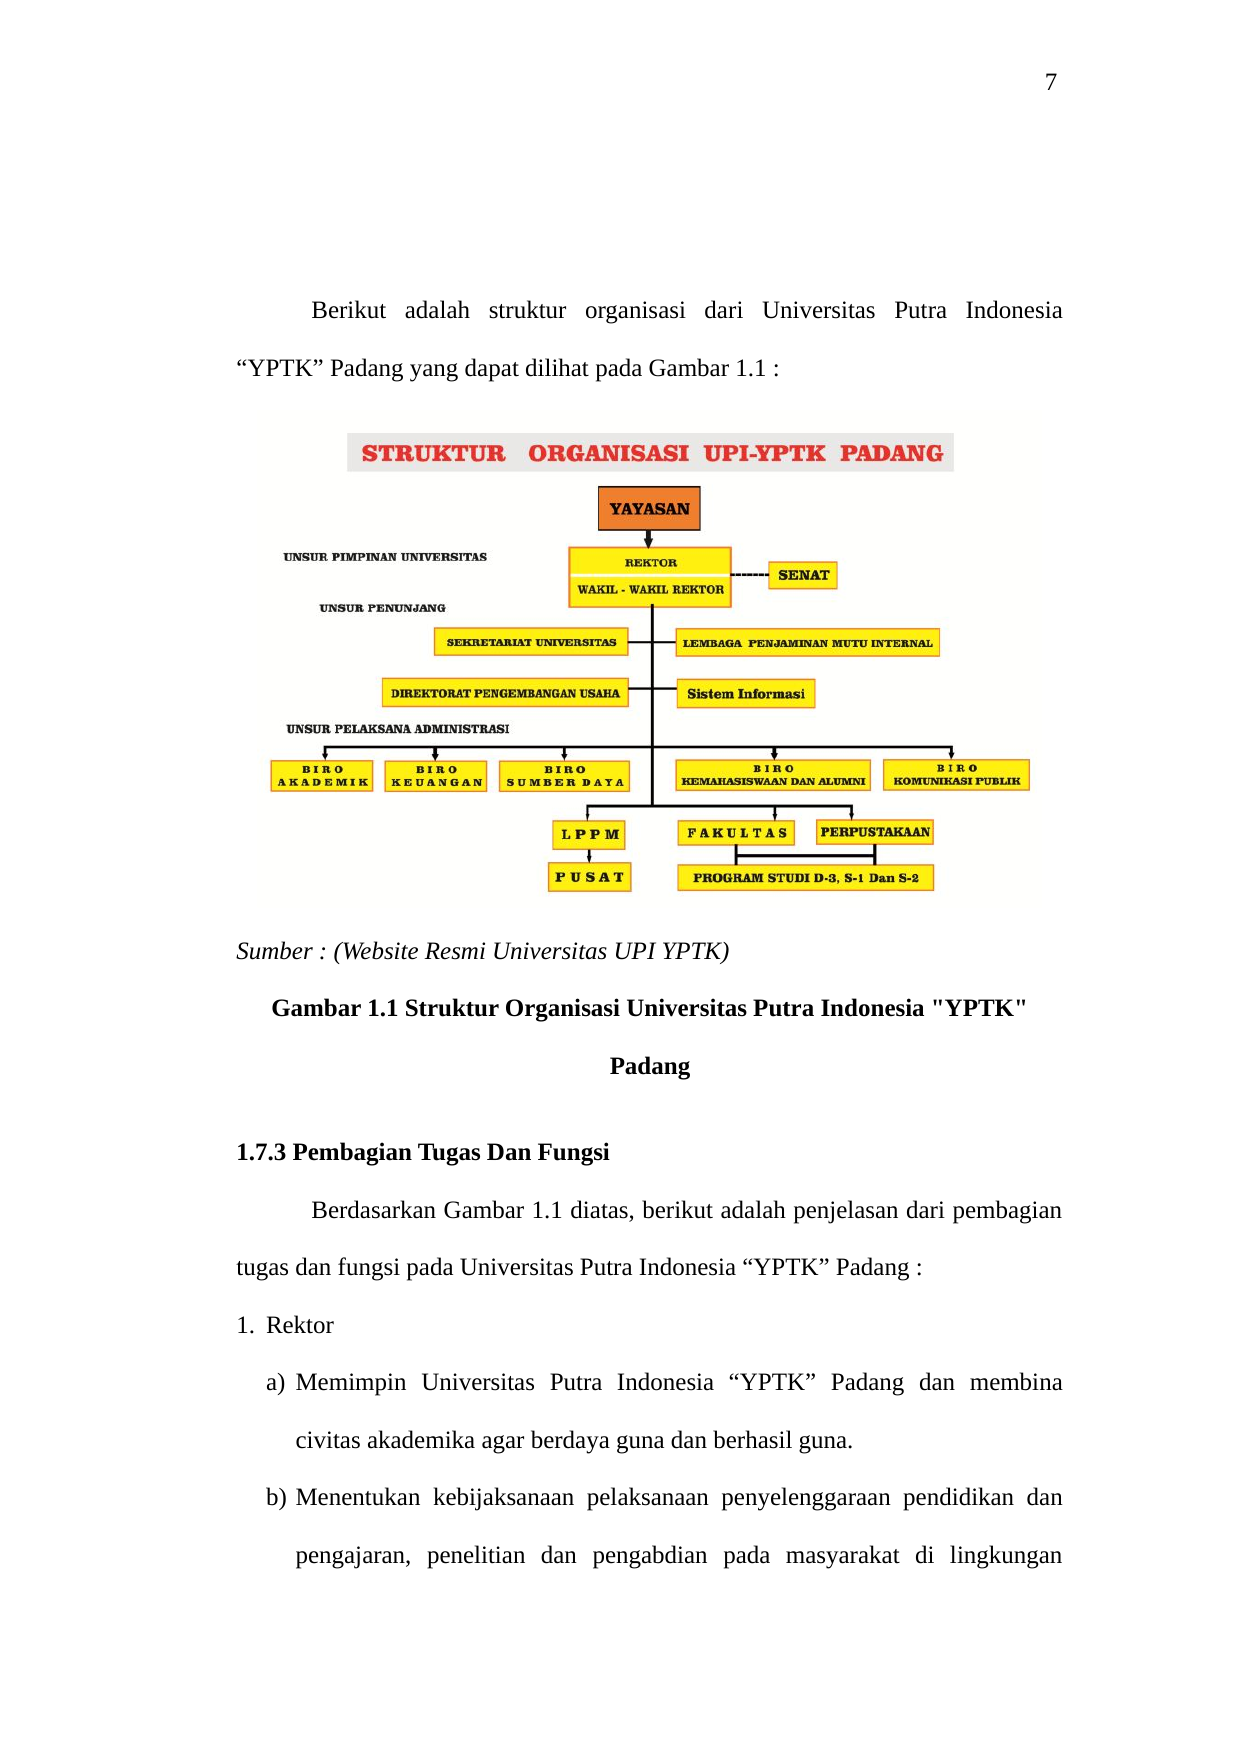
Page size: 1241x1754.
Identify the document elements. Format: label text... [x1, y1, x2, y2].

list Menentukan kebijaksanaan pelaksanaan penyelenggaraan pendidikan dan pengajaran, penelitian dan pengabdian pada masyarakat di lingkungan [266, 1482, 1063, 1568]
text Berdasarkan Gambar 1.1 diatas, berikut adalah penjelasan dari pembagian tugas dan fungsi pada Universitas Putra Indonesia “YPTK” Padang : [236, 1195, 1063, 1281]
subtitle 1.7.3 Pembagian Tugas Dan Fungsi [236, 1137, 1063, 1166]
list Memimpin Universitas Putra Indonesia “YPTK” Padang dan membina civitas akademika agar berdaya guna dan berhasil guna. [266, 1367, 1063, 1453]
picture [257, 410, 1042, 908]
text Berikut adalah struktur organisasi dari Universitas Putra Indonesia “YPTK” Padang yang dapat dilihat pada Gambar 1.1 : [236, 295, 1063, 382]
list Rektor [236, 1310, 1063, 1338]
text Gambar 1.1 Struktur Organisasi Universitas Putra Indonesia "YPTK" Padang [236, 993, 1063, 1080]
text Sumber : (Website Resmi Universitas UPI YPTK) [236, 936, 1063, 965]
